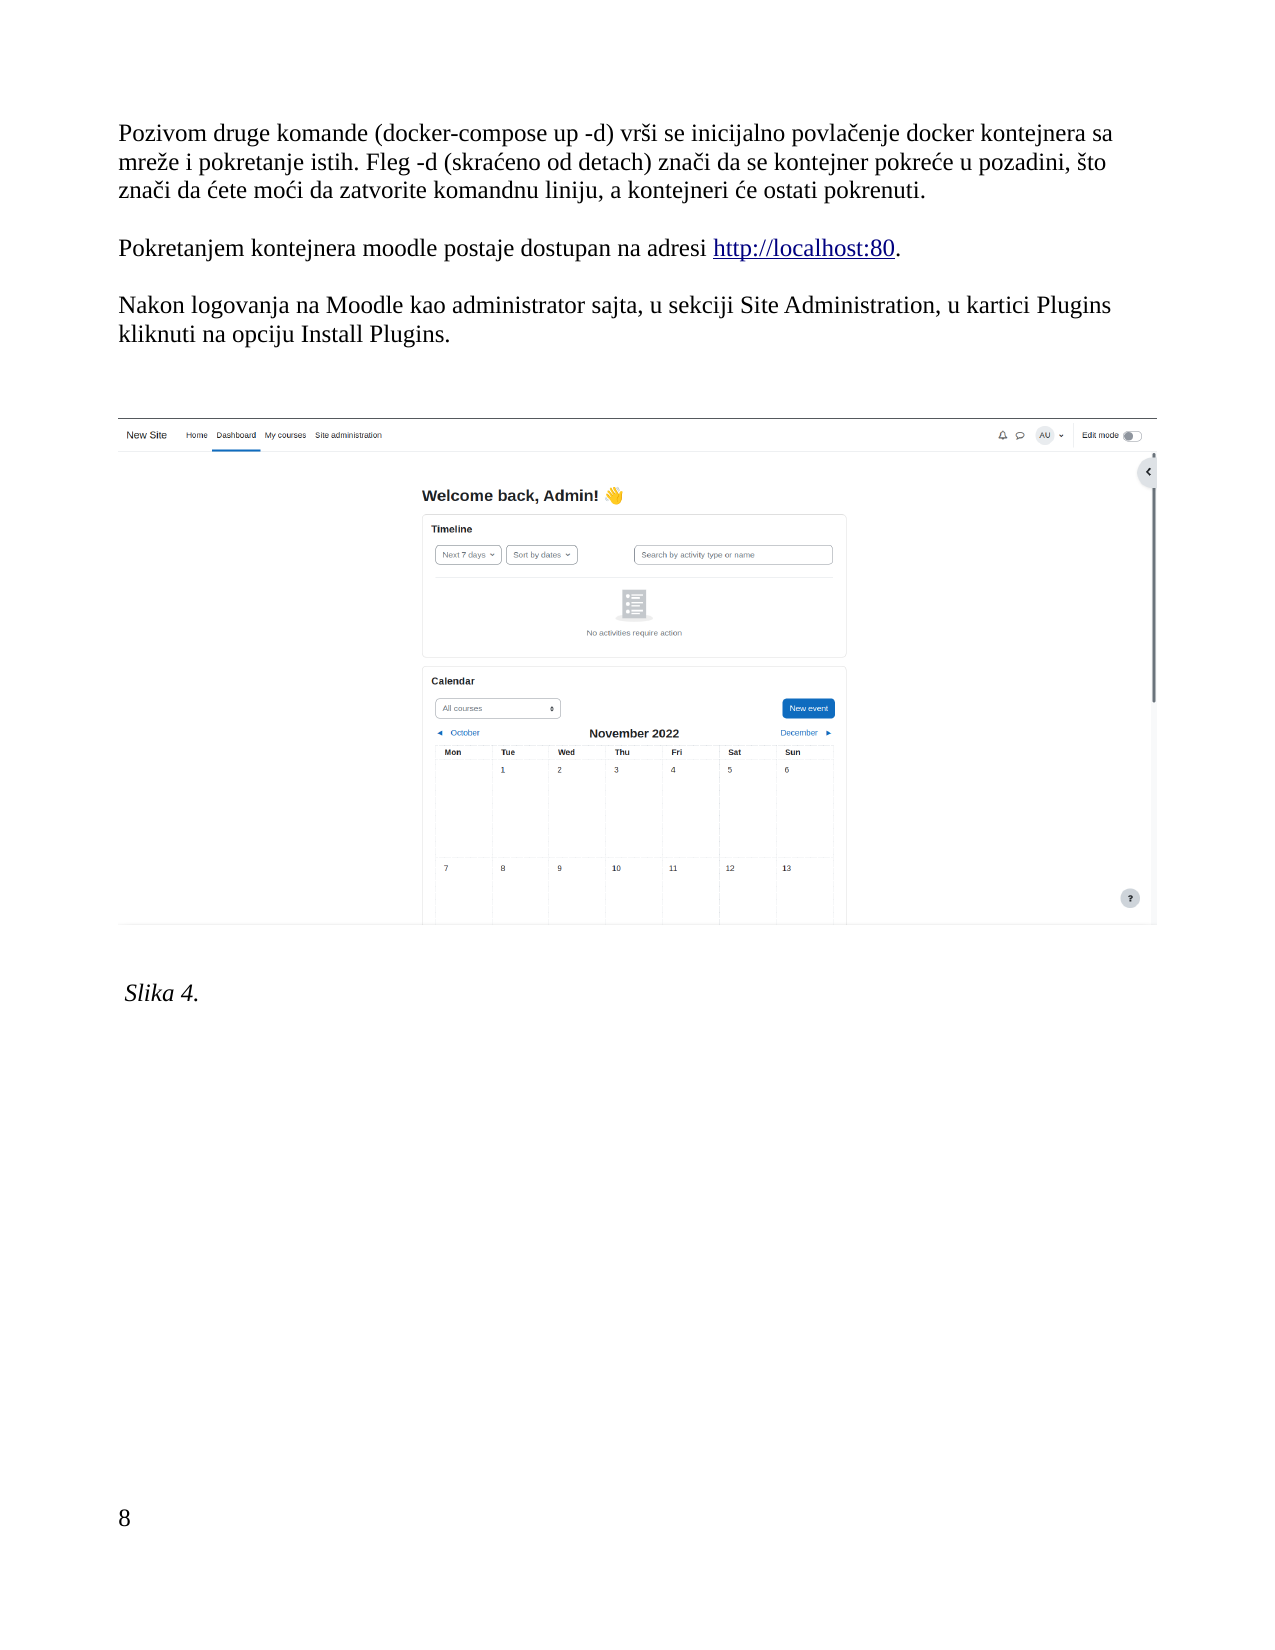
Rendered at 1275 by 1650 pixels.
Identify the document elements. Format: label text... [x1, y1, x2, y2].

text kliknuti na opciju Install Plugins. [118, 319, 1157, 348]
text Pozivom druge komande (docker-compose up -d) vrši se inicijalno povlačenje docker kontejnera sa mreže i pokretanje istih. Fleg -d (skraćeno od detach) znači da se kontejner pokreće u pozadini, što znači da ćete moći da zatvorite komandnu liniju, a kontejneri će ostati pokrenuti. [118, 118, 1157, 204]
text Nakon logovanja na Moodle kao administrator sajta, u sekciji Site Administration, u kartici Plugins [118, 291, 1157, 319]
text Pokretanjem kontejnera moodle postaje dostupan na adresi http://localhost:80. [118, 233, 1157, 262]
text Slika 4. [118, 978, 1157, 1007]
picture [118, 418, 1157, 925]
